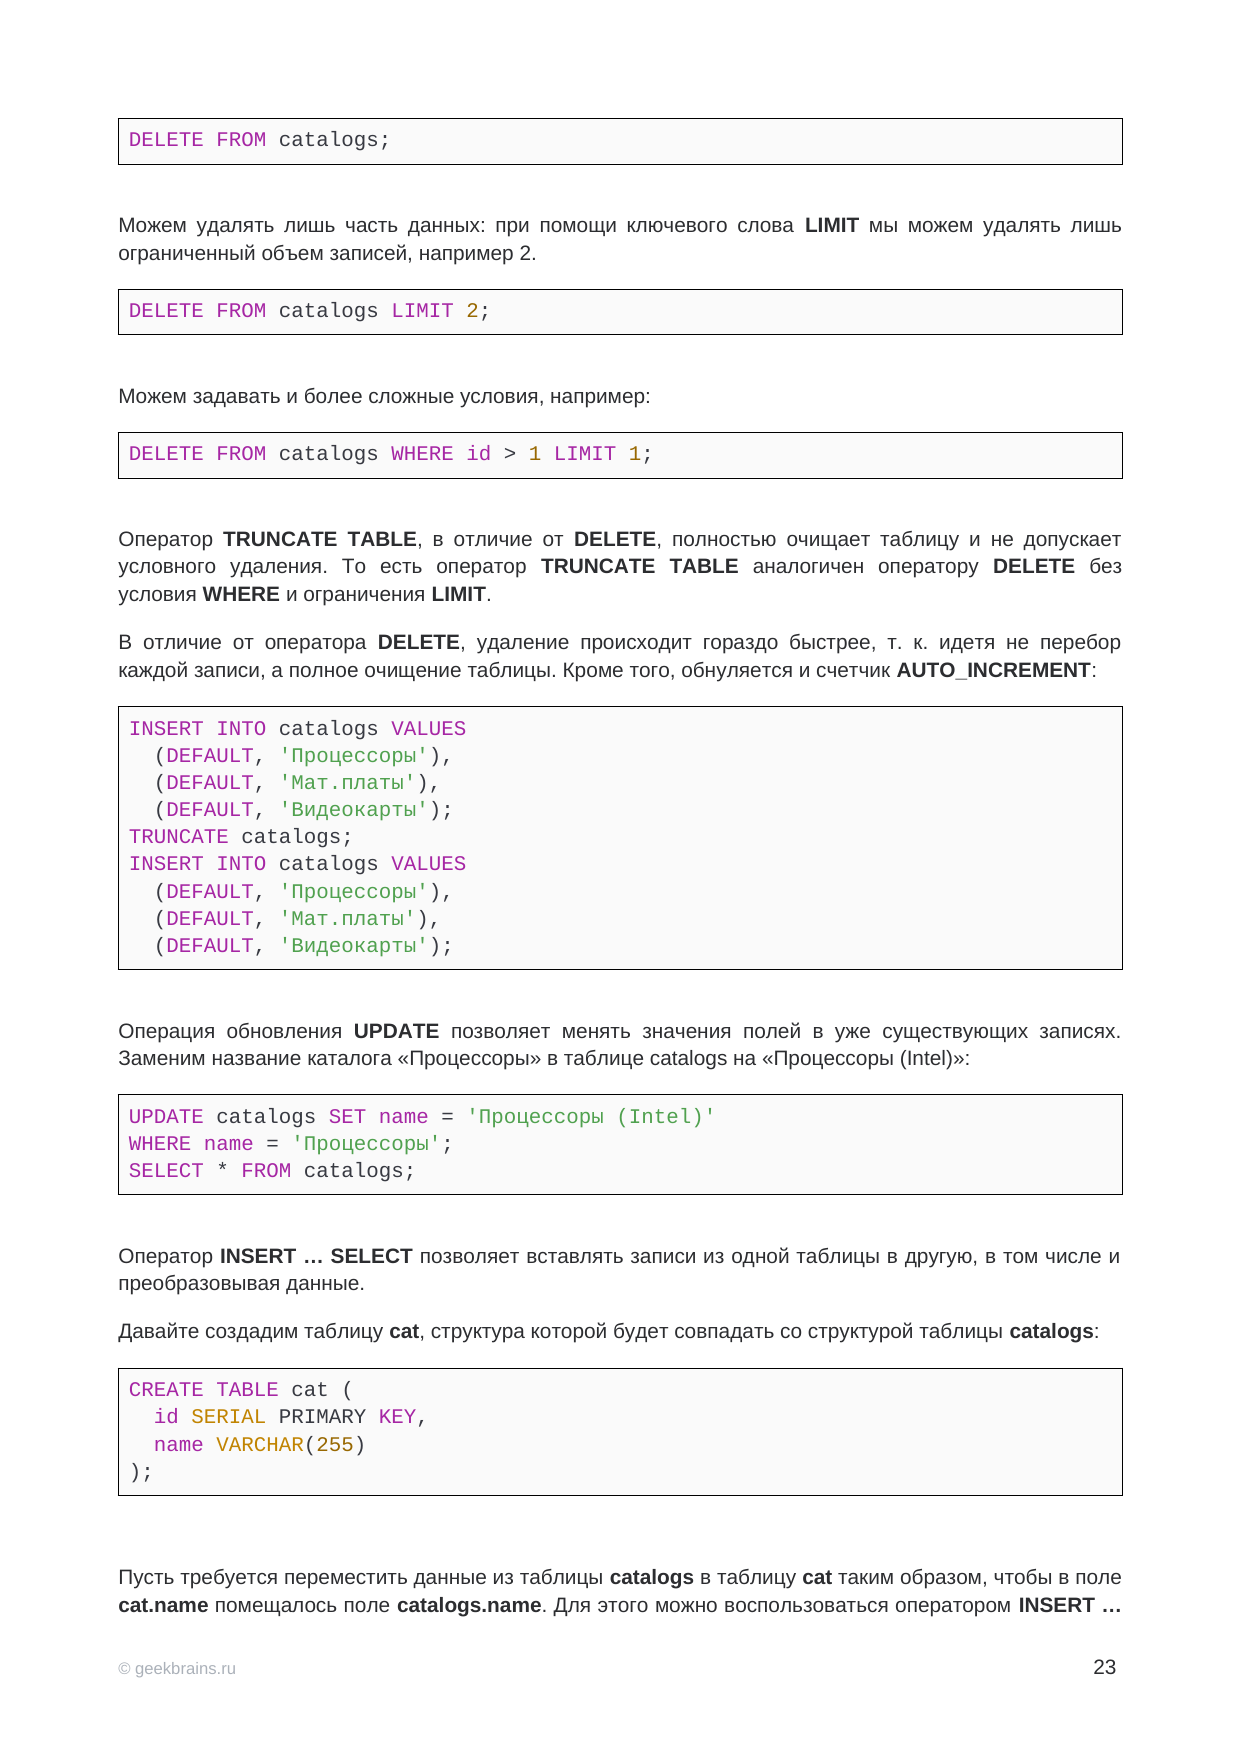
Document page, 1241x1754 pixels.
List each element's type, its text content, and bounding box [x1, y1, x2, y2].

text В отличие от оператора DELETE, удаление происходит гораздо быстрее, т. к. идетя не перебор каждой записи, а полное очищение таблицы. Кроме того, обнуляется и счетчик AUTO_INCREMENT: [118, 630, 1122, 682]
text Оператор INSERT … SELECT позволяет вставлять записи из одной таблицы в другую, в том числе и преобразовывая данные. [118, 1216, 1122, 1295]
table_header DELETE FROM catalogs WHERE id > 1 LIMIT 1; [119, 433, 1122, 477]
text Давайте создадим таблицу cat, структура которой будет совпадать со структурой таблицы catalogs: [118, 1319, 1122, 1343]
table_header UPDATE catalogs SET name = 'Процессоры (Intel)' WHERE name = 'Процессоры'; SELECT * FROM catalogs; [119, 1095, 1122, 1194]
table_header CREATE TABLE cat ( id SERIAL PRIMARY KEY, name VARCHAR(255) ); [119, 1369, 1122, 1495]
table_header DELETE FROM catalogs; [119, 119, 1122, 163]
text Операция обновления UPDATE позволяет менять значения полей в уже существующих записях. Заменим название каталога «Процессоры» в таблице catalogs на «Процессоры (Intel)»: [118, 991, 1122, 1070]
text Можем удалять лишь часть данных: при помощи ключевого слова LIMIT мы можем удалять лишь ограниченный объем записей, например 2. [118, 185, 1122, 264]
text Пусть требуется переместить данные из таблицы catalogs в таблицу cat таким образом, чтобы в поле cat.name помещалось поле catalogs.name. Для этого можно воспользоваться оператором INSERT … [118, 1565, 1122, 1616]
text Оператор TRUNCATE TABLE, в отличие от DELETE, полностью очищает таблицу и не допускает условного удаления. То есть оператор TRUNCATE TABLE аналогичен оператору DELETE без условия WHERE и ограничения LIMIT. [118, 499, 1122, 606]
text Можем задавать и более сложные условия, например: [118, 356, 1122, 408]
table_header DELETE FROM catalogs LIMIT 2; [119, 290, 1122, 334]
table_header INSERT INTO catalogs VALUES (DEFAULT, 'Процессоры'), (DEFAULT, 'Мат.платы'), (DEFAULT, 'Видеокарты'); TRUNCATE catalogs; INSERT INTO catalogs VALUES (DEFAULT, 'Процессоры'), (DEFAULT, 'Мат.платы'), (DEFAULT, 'Видеокарты'); [119, 707, 1122, 969]
